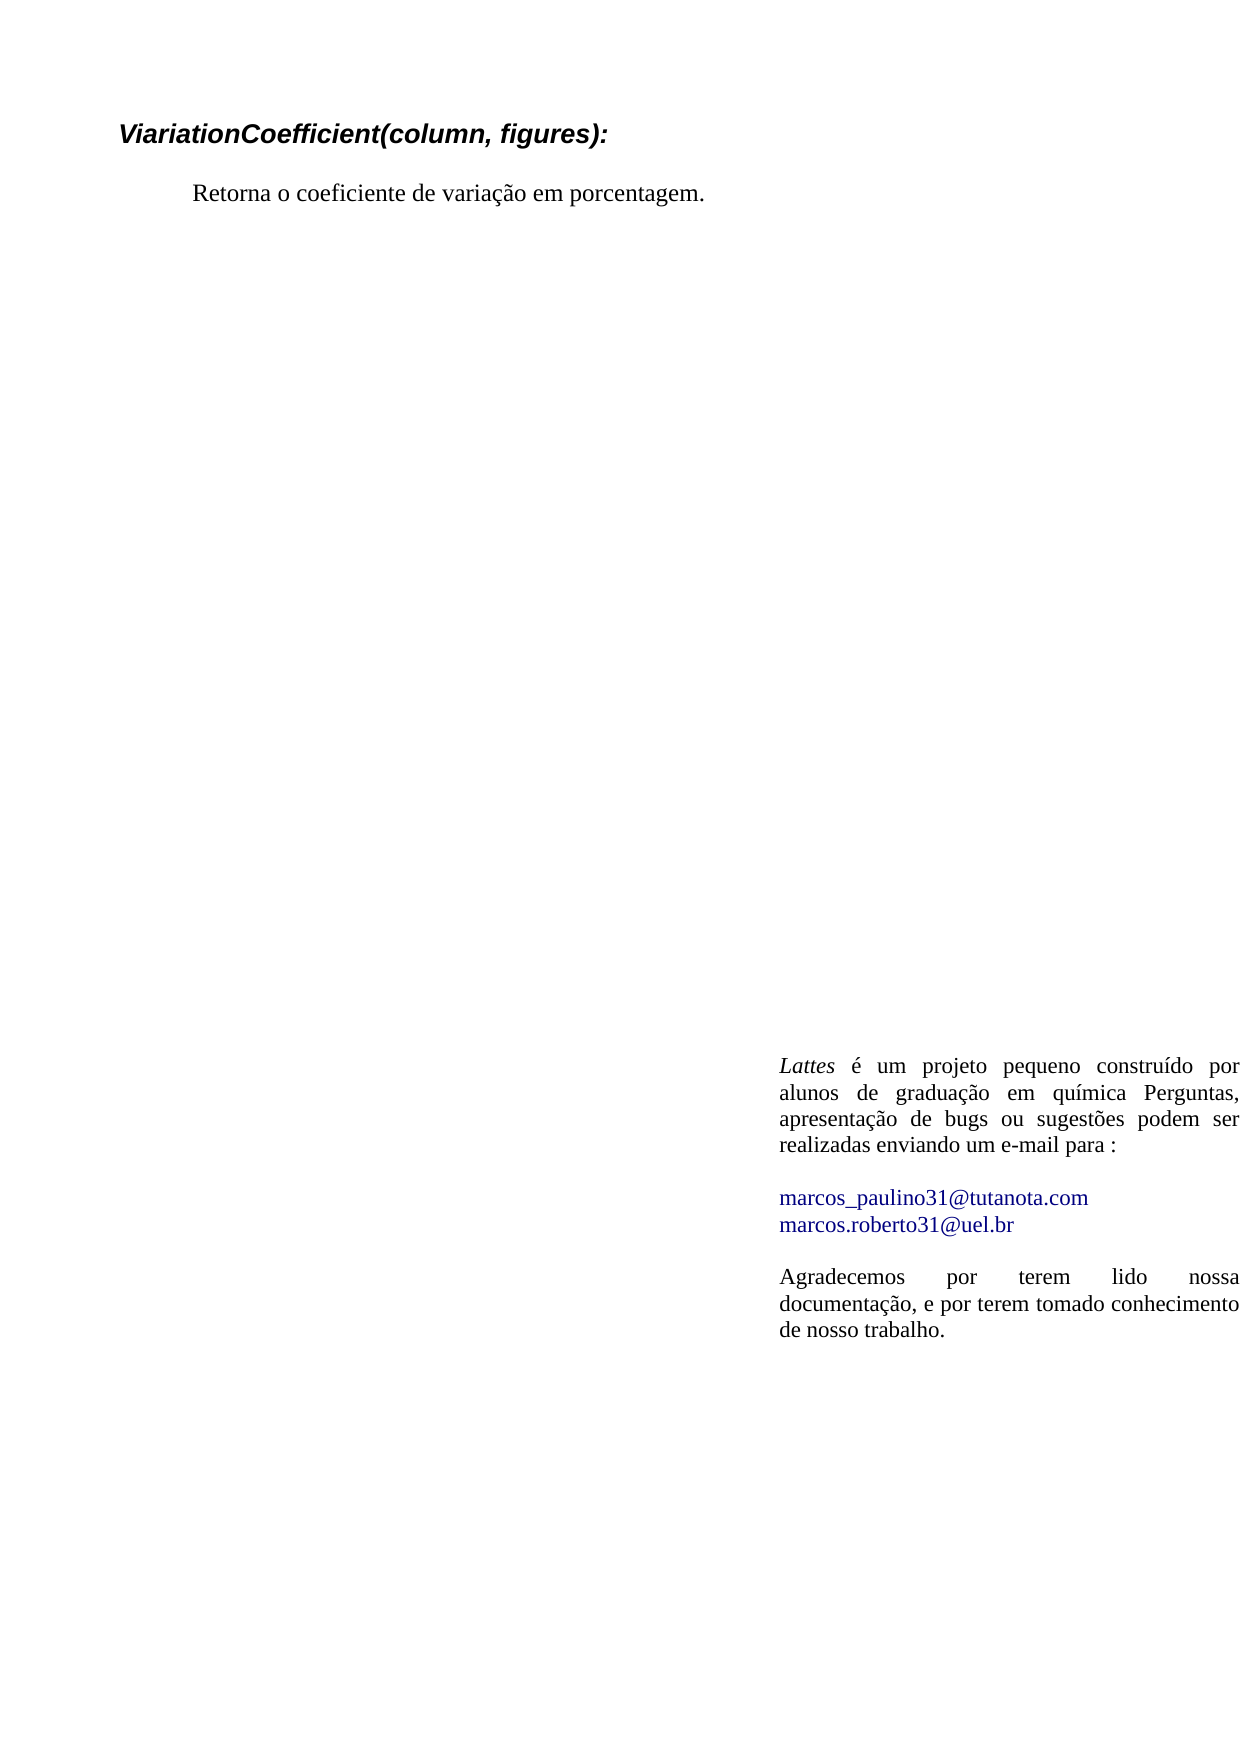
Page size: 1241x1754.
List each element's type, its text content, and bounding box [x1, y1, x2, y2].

text ViariationCoefficient(column, figures): [118, 118, 1122, 149]
text Retorna o coeficiente de variação em porcentagem. [118, 178, 1122, 207]
